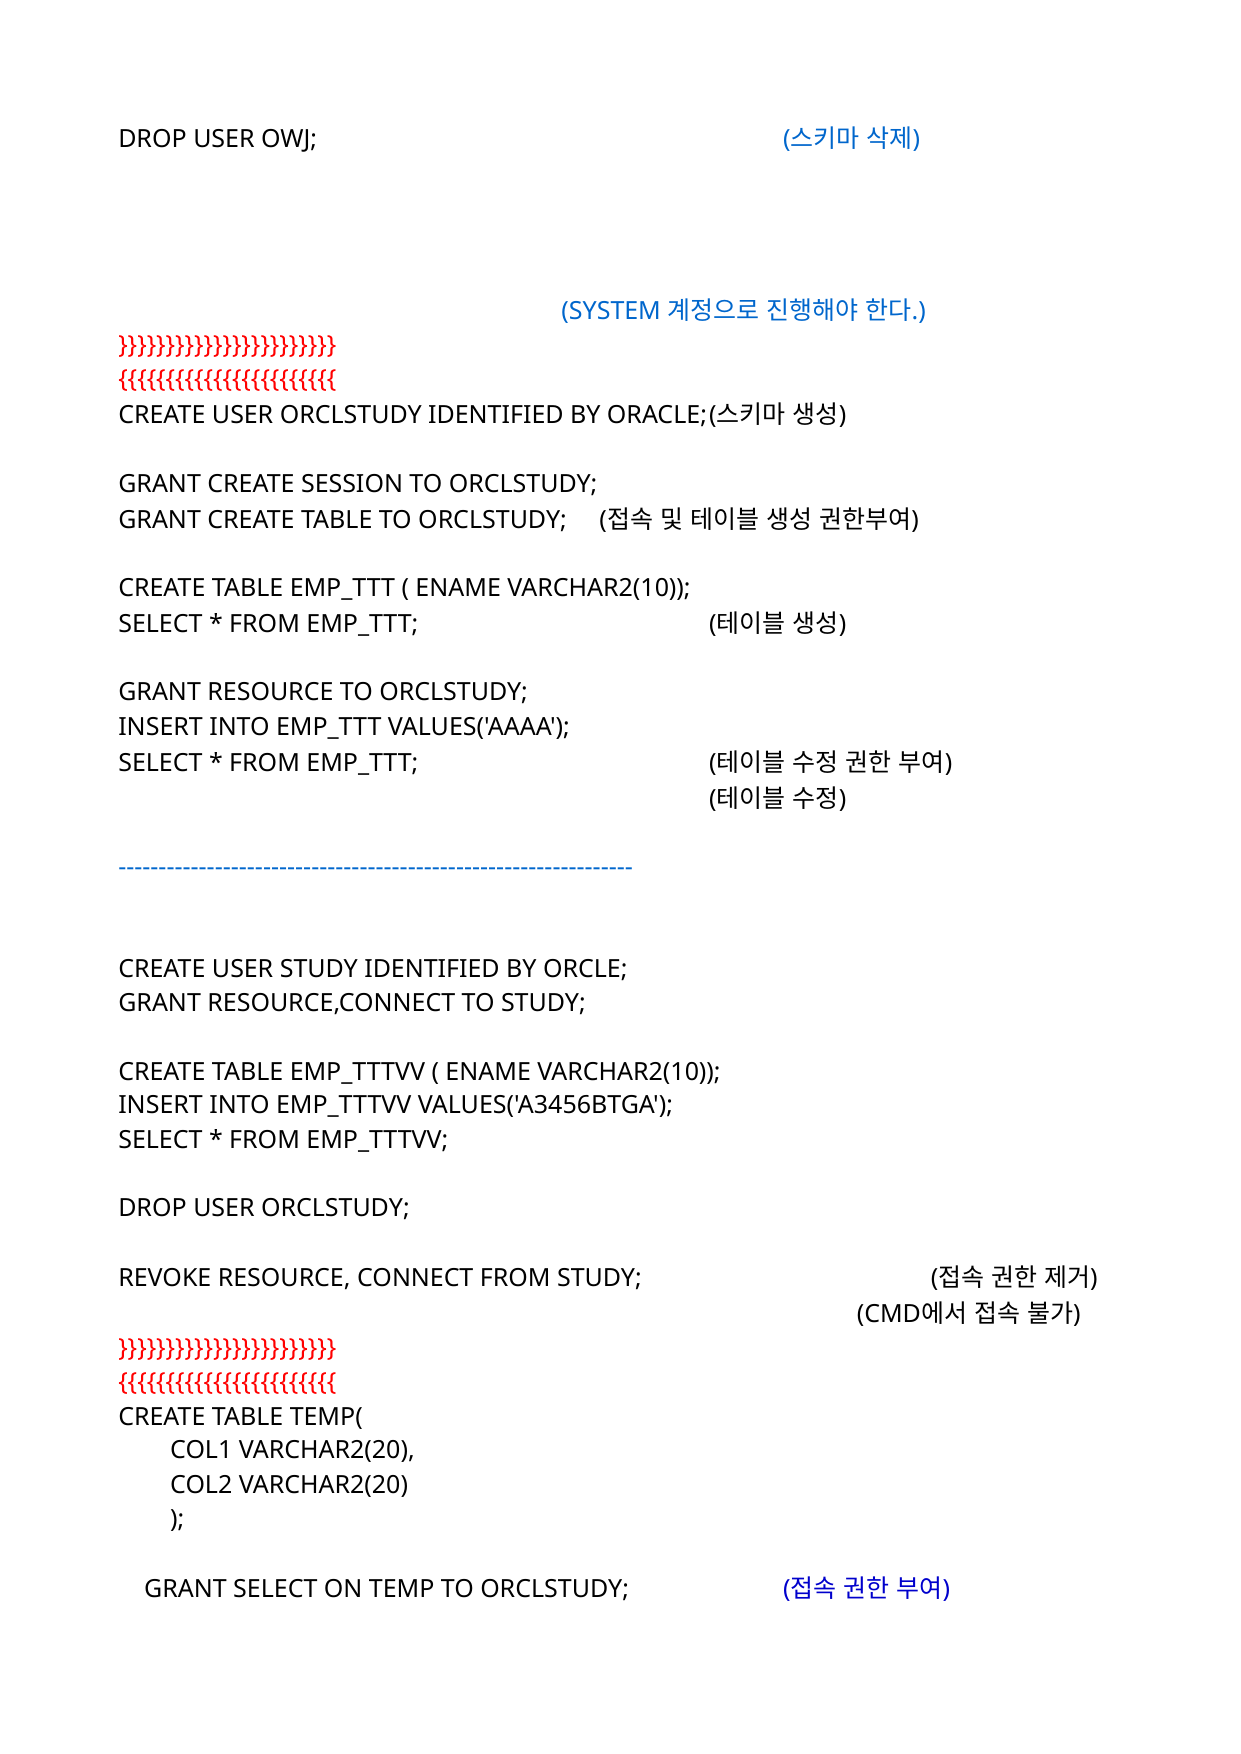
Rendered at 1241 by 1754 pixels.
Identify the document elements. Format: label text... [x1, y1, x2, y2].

text {{{{{{{{{{{{{{{{{{{{{{{ [118, 1364, 1122, 1398]
text (SYSTEM 계정으로 진행해야 한다.) [118, 291, 1122, 327]
text GRANT CREATE TABLE TO ORCLSTUDY; (접속 및 테이블 생성 권한부여) [118, 499, 1122, 536]
text DROP USER OWJ; (스키마 삭제) [118, 118, 1122, 154]
text CREATE TABLE EMP_TTTVV ( ENAME VARCHAR2(10)); [118, 1053, 1122, 1087]
text COL2 VARCHAR2(20) [118, 1466, 1122, 1500]
text CREATE USER ORCLSTUDY IDENTIFIED BY ORACLE; (스키마 생성) [118, 395, 1122, 431]
text (테이블 수정) [118, 778, 1122, 815]
text {{{{{{{{{{{{{{{{{{{{{{{ [118, 361, 1122, 395]
text INSERT INTO EMP_TTTVV VALUES('A3456BTGA'); [118, 1087, 1122, 1121]
text GRANT CREATE SESSION TO ORCLSTUDY; [118, 465, 1122, 499]
text }}}}}}}}}}}}}}}}}}}}}}} [118, 327, 1122, 361]
text INSERT INTO EMP_TTT VALUES('AAAA'); [118, 708, 1122, 742]
text GRANT RESOURCE,CONNECT TO STUDY; [118, 985, 1122, 1019]
text DROP USER ORCLSTUDY; [118, 1189, 1122, 1223]
text SELECT * FROM EMP_TTT; (테이블 수정 권한 부여) [118, 742, 1122, 778]
text COL1 VARCHAR2(20), [118, 1432, 1122, 1466]
text GRANT SELECT ON TEMP TO ORCLSTUDY; (접속 권한 부여) [118, 1568, 1122, 1605]
text }}}}}}}}}}}}}}}}}}}}}}} [118, 1330, 1122, 1364]
text SELECT * FROM EMP_TTT; (테이블 생성) [118, 604, 1122, 640]
text CREATE TABLE EMP_TTT ( ENAME VARCHAR2(10)); [118, 570, 1122, 604]
text ---------------------------------------------------------------- [118, 849, 1122, 883]
text REVOKE RESOURCE, CONNECT FROM STUDY; (접속 권한 제거) (CMD에서 접속 불가) [118, 1257, 1122, 1330]
text CREATE USER STUDY IDENTIFIED BY ORCLE; [118, 951, 1122, 985]
text CREATE TABLE TEMP( [118, 1398, 1122, 1432]
text ); [118, 1500, 1122, 1534]
text GRANT RESOURCE TO ORCLSTUDY; [118, 674, 1122, 708]
text SELECT * FROM EMP_TTTVV; [118, 1121, 1122, 1155]
